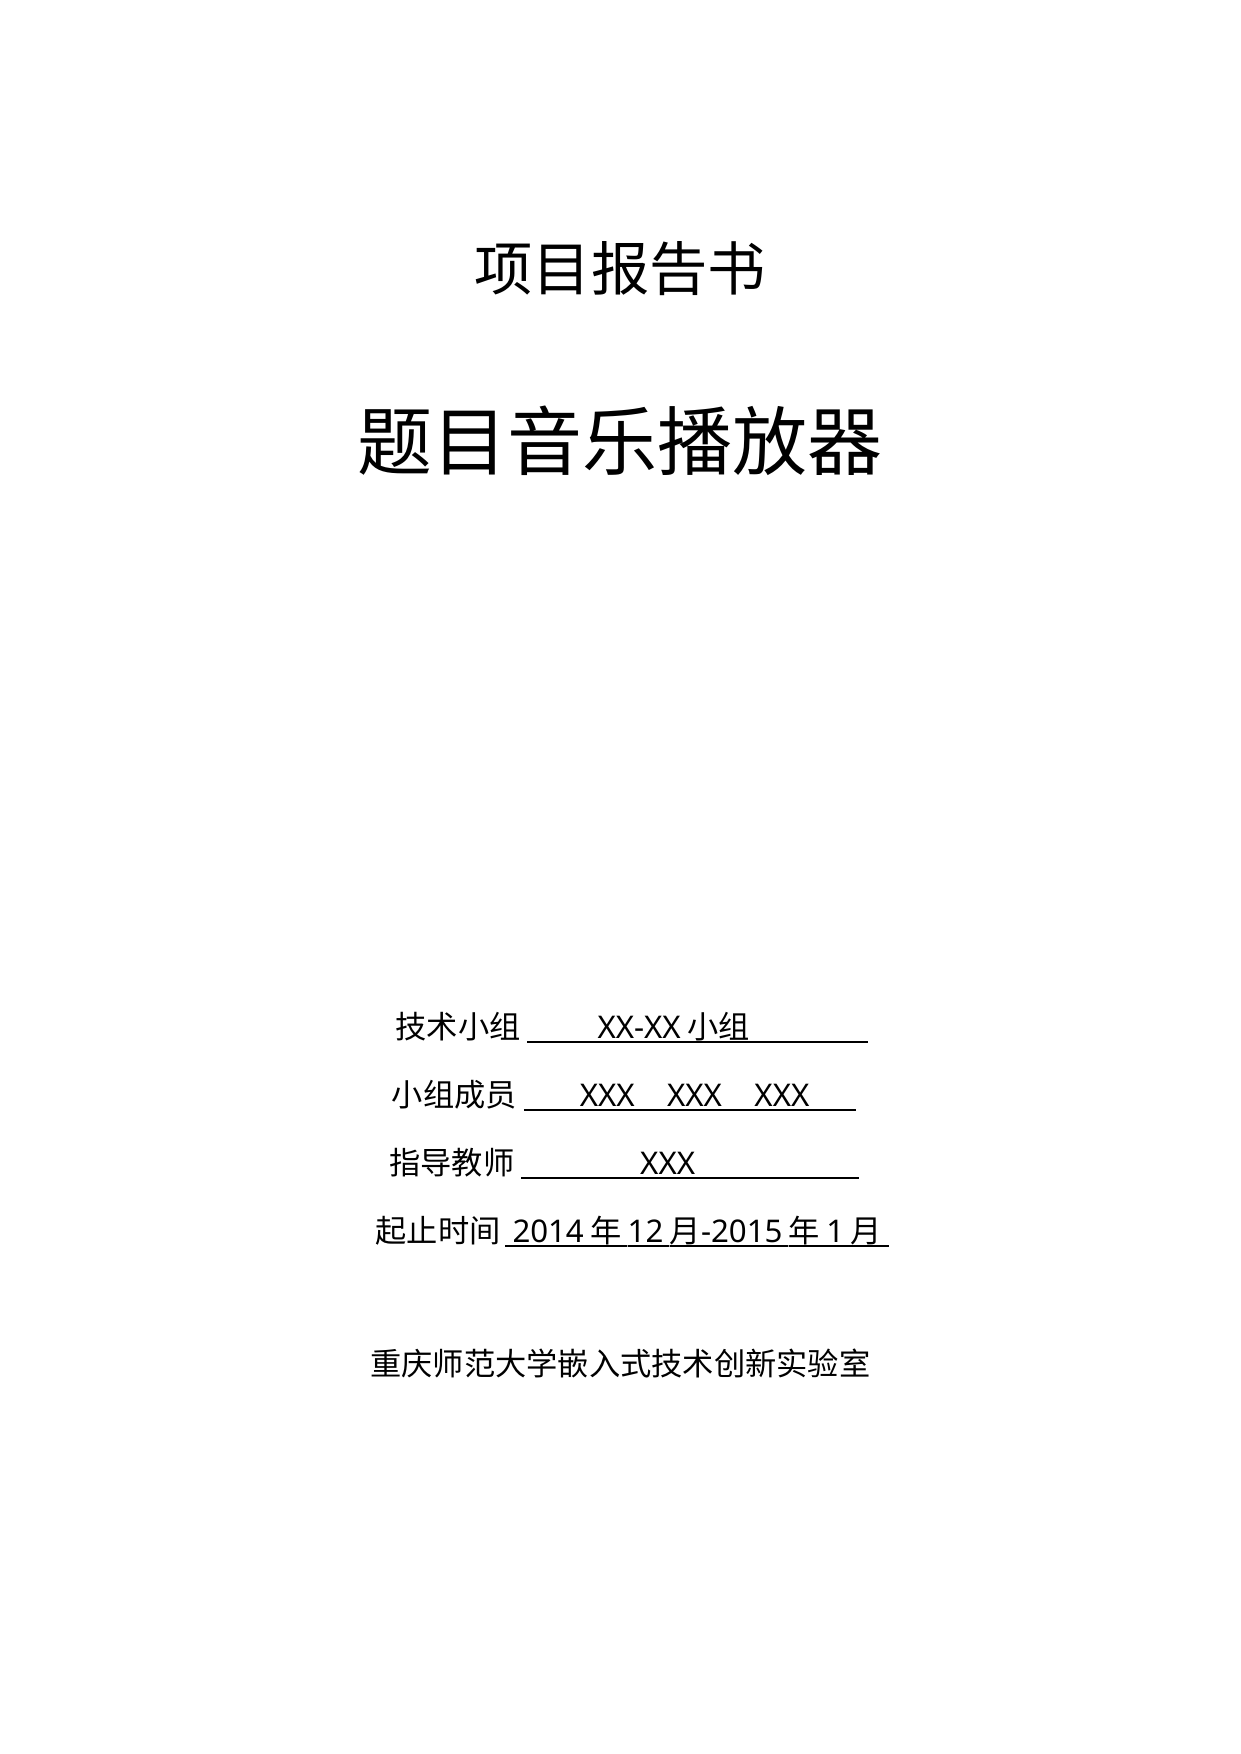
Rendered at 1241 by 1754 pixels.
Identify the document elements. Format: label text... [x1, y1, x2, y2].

text 起止时间 2014年12月-2015年1月 [118, 1206, 1122, 1252]
text 指导教师 XXX [118, 1138, 1122, 1184]
text 小组成员 XXX XXX XXX [118, 1070, 1122, 1116]
text 技术小组 XX-XX小组 [118, 1002, 1122, 1047]
text 题目音乐播放器 [118, 382, 1122, 491]
text 重庆师范大学嵌入式技术创新实验室 [118, 1339, 1122, 1384]
text 项目报告书 [118, 223, 1122, 307]
